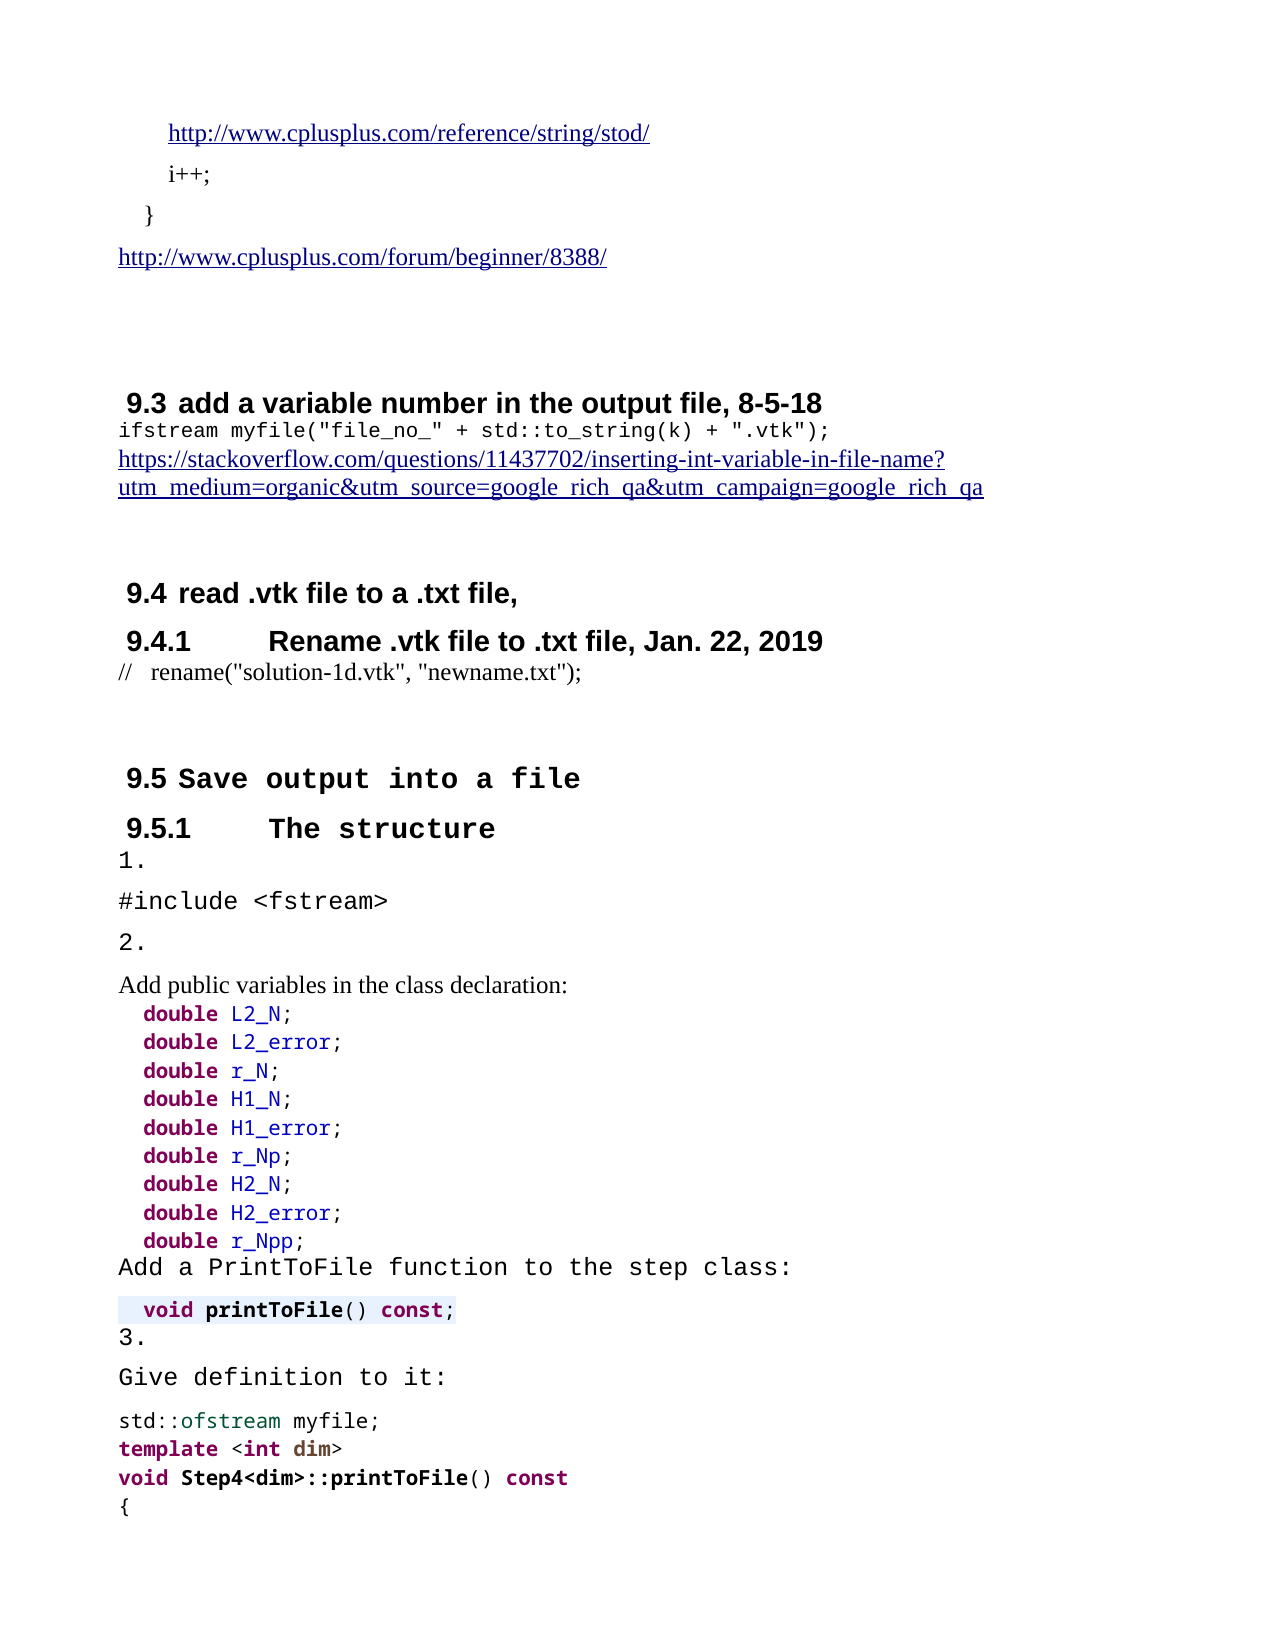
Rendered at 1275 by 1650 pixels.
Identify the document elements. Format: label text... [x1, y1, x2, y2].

text double L2_N; [118, 999, 1157, 1027]
text } [118, 201, 1157, 229]
text double H1_N; [118, 1084, 1157, 1113]
text double H1_error; [118, 1113, 1157, 1141]
text http://www.cplusplus.com/reference/string/stod/ [118, 118, 1157, 147]
text i++; [118, 159, 1157, 188]
subtitle read .vtk file to a .txt file, [118, 576, 1157, 609]
text double L2_error; [118, 1027, 1157, 1056]
text void Step4<dim>::printToFile() const [118, 1463, 1157, 1491]
text Add a PrintToFile function to the step class: [118, 1255, 1157, 1283]
text double r_Npp; [118, 1226, 1157, 1255]
subtitle Save output into a file [118, 761, 1157, 797]
text // rename("solution-1d.vtk", "newname.txt"); [118, 657, 1157, 686]
text 1. [118, 848, 1157, 876]
subtitle Rename .vtk file to .txt file, Jan. 22, 2019 [118, 624, 1157, 657]
text std::ofstream myfile; [118, 1406, 1157, 1434]
text template <int dim> [118, 1434, 1157, 1463]
subtitle The structure [118, 811, 1157, 848]
text 3. [118, 1324, 1157, 1352]
text 2. [118, 929, 1157, 958]
text double H2_error; [118, 1198, 1157, 1226]
text http://www.cplusplus.com/forum/beginner/8388/ [118, 242, 1157, 271]
text #include <fstream> [118, 888, 1157, 917]
text ifstream myfile("file_no_" + std::to_string(k) + ".vtk"); [118, 420, 1157, 444]
text double r_N; [118, 1056, 1157, 1084]
text void printToFile() const; [118, 1296, 1157, 1324]
subtitle add a variable number in the output file, 8-5-18 [118, 386, 1157, 420]
text { [118, 1491, 1157, 1519]
text Give definition to it: [118, 1365, 1157, 1393]
text https://stackoverflow.com/questions/11437702/inserting-int-variable-in-file-name?utm_medium=organic&utm_source=google_rich_qa&utm_campaign=google_rich_qa [118, 444, 1157, 501]
text double r_Np; [118, 1141, 1157, 1169]
text Add public variables in the class declaration: [118, 970, 1157, 999]
text double H2_N; [118, 1169, 1157, 1198]
